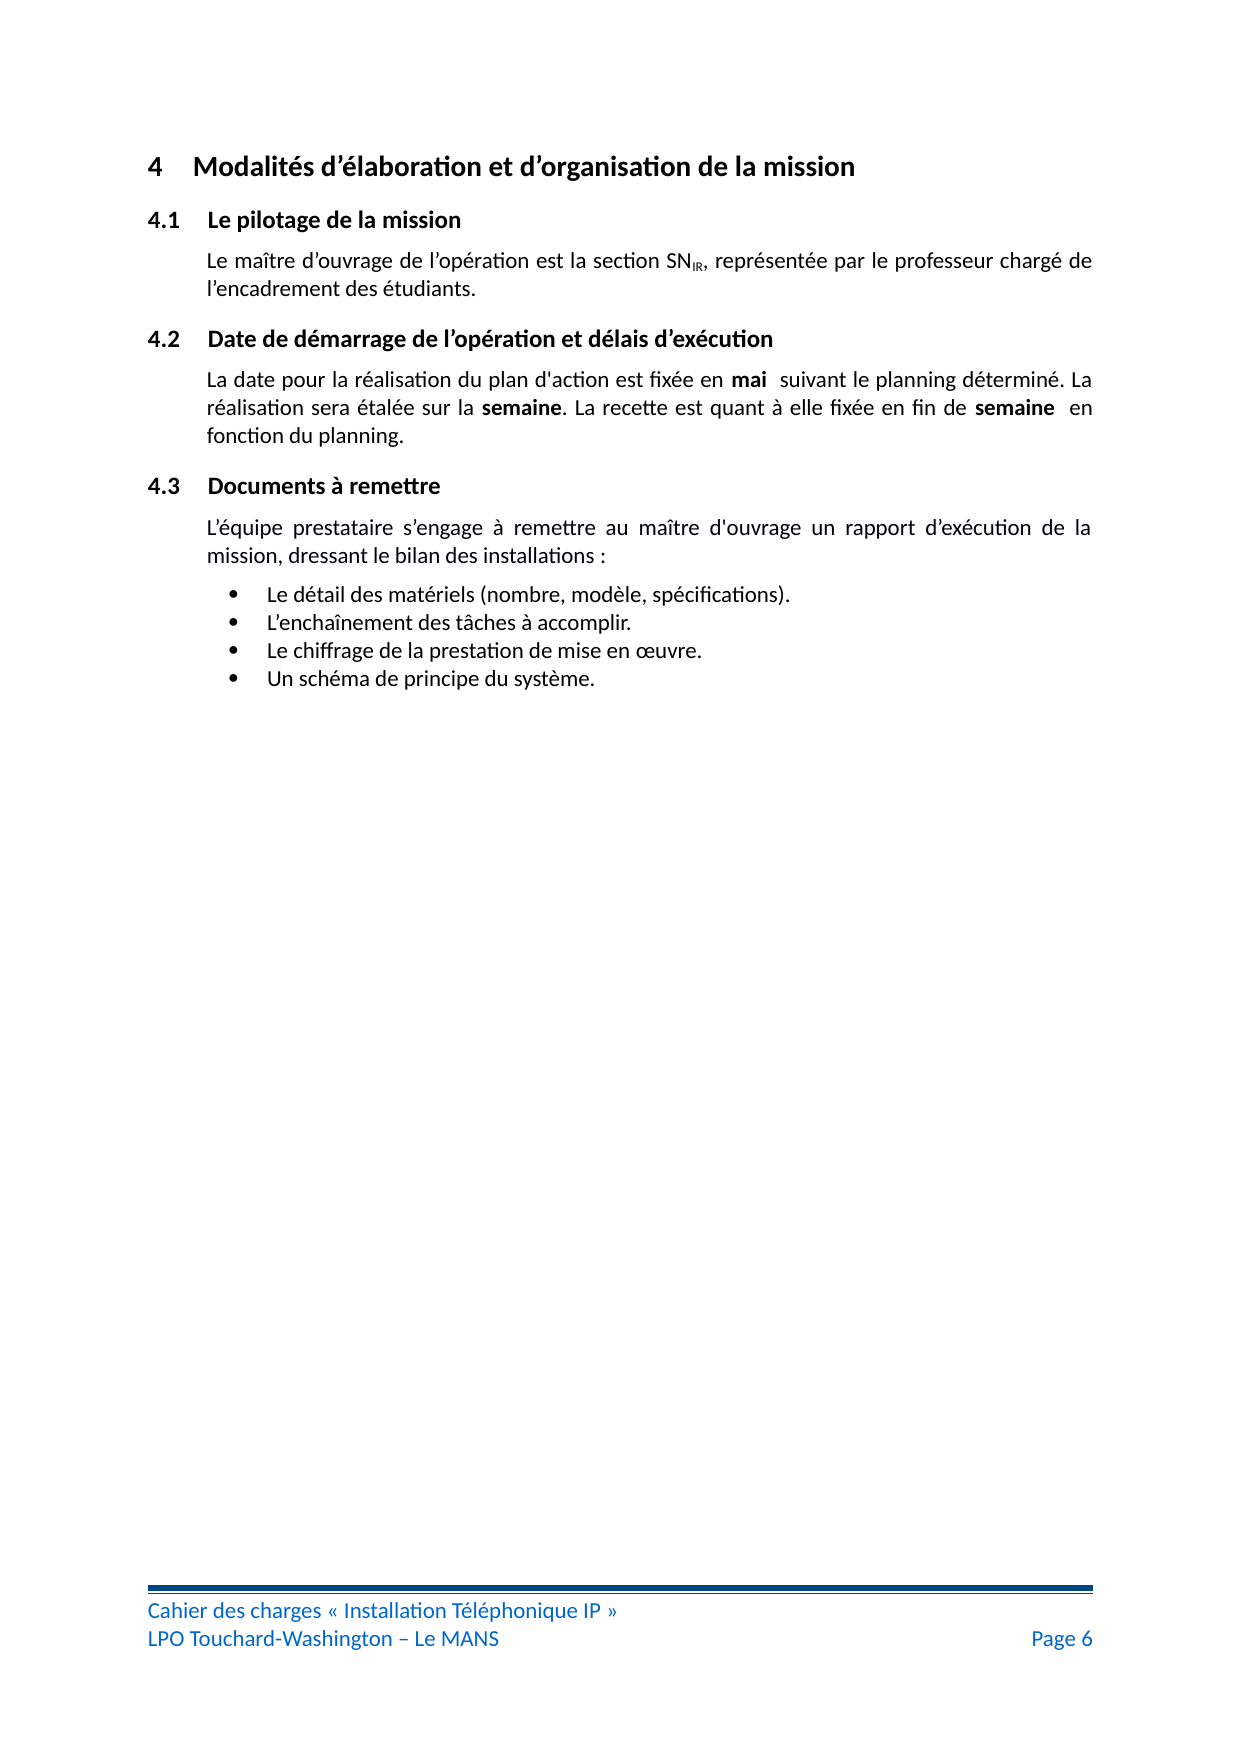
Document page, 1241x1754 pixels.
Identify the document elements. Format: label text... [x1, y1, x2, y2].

list Un schéma de principe du système. [229, 664, 1093, 693]
subtitle Modalités d’élaboration et d’organisation de la mission [148, 148, 1093, 183]
subtitle Documents à remettre [148, 470, 1093, 501]
text Le maître d’ouvrage de l’opération est la section SNIR, représentée par le professeur chargé de l’encadrement des étudiants. [207, 246, 1093, 302]
text La date pour la réalisation du plan d'action est fixée en mai suivant le planning déterminé. La réalisation sera étalée sur la semaine. La recette est quant à elle fixée en fin de semaine en fonction du planning. [207, 366, 1093, 449]
list Le chiffrage de la prestation de mise en œuvre. [229, 637, 1093, 664]
list L’enchaînement des tâches à accomplir. [229, 608, 1093, 637]
subtitle Le pilotage de la mission [148, 204, 1093, 234]
text L’équipe prestataire s’engage à remettre au maître d'ouvrage un rapport d’exécution de la mission, dressant le bilan des installations : [207, 513, 1093, 569]
list Le détail des matériels (nombre, modèle, spécifications). [229, 581, 1093, 608]
subtitle Date de démarrage de l’opération et délais d’exécution [148, 323, 1093, 354]
